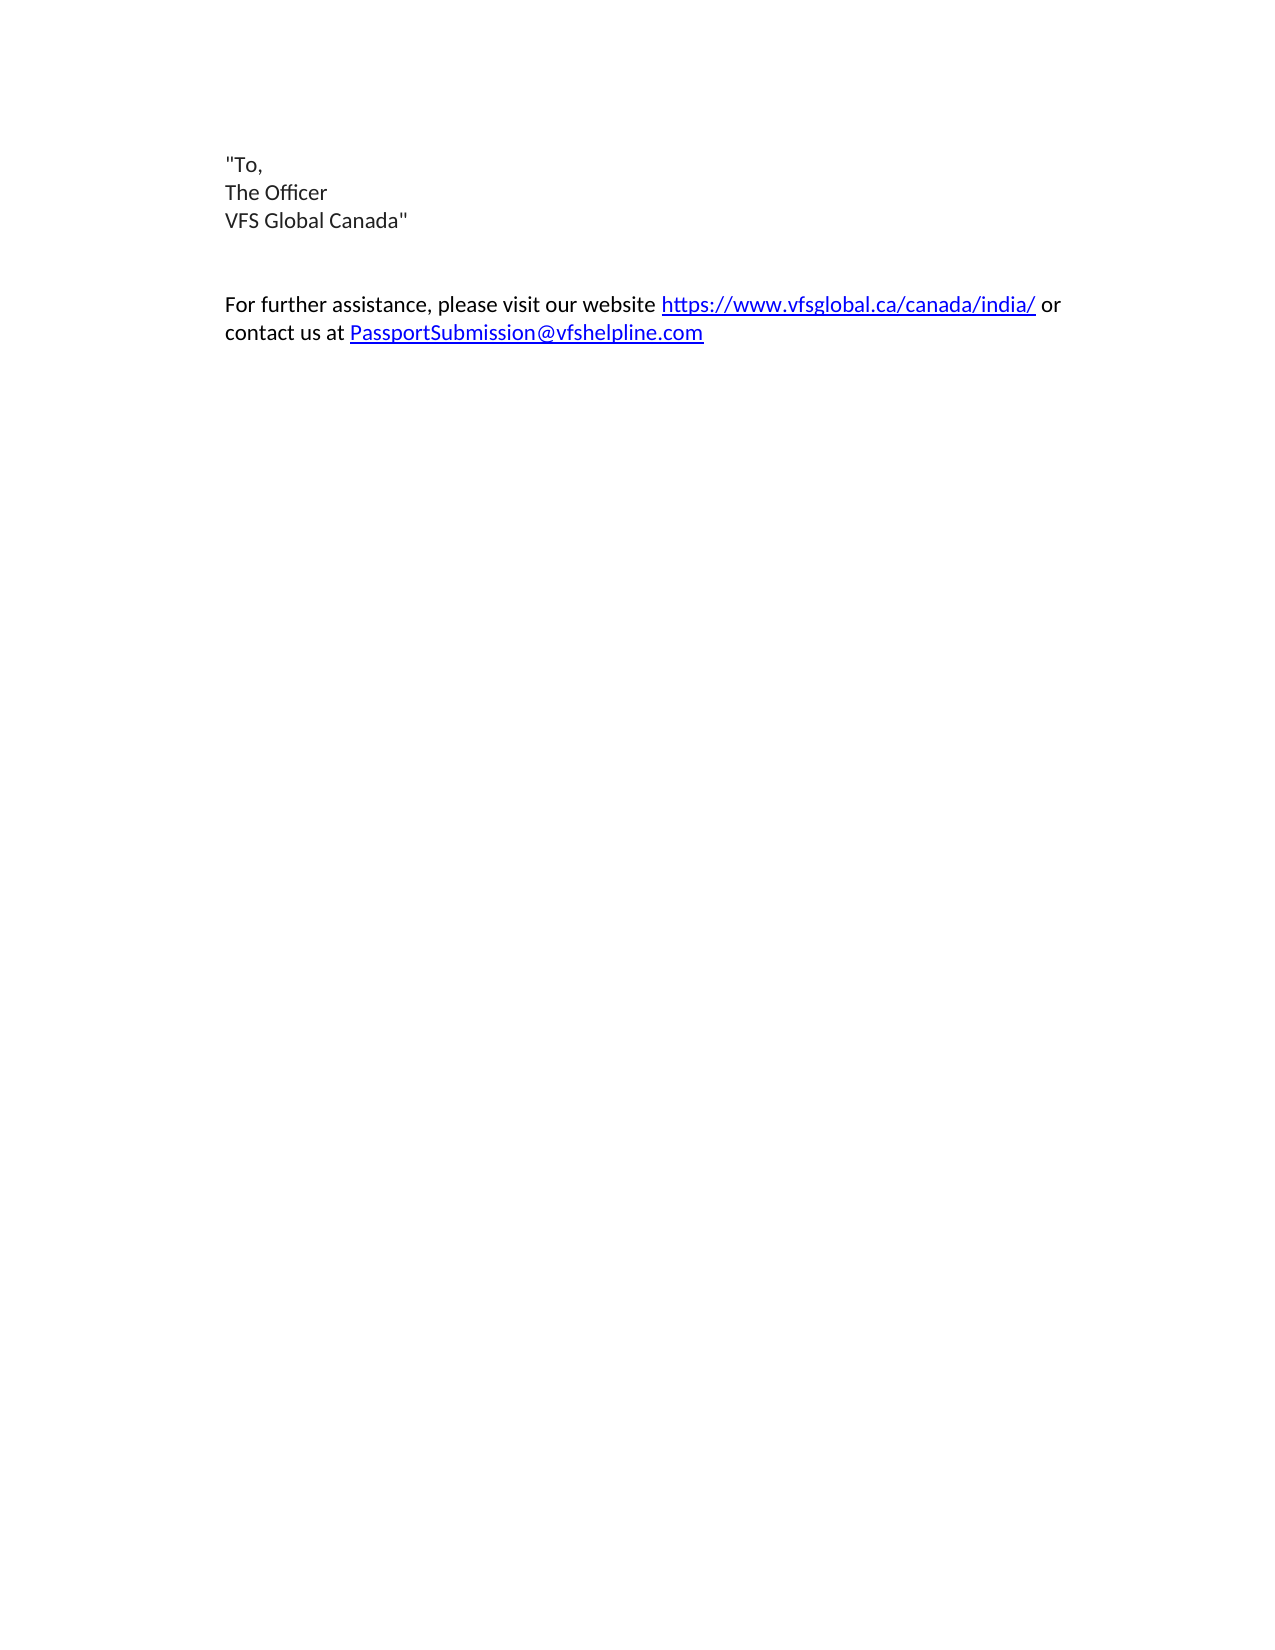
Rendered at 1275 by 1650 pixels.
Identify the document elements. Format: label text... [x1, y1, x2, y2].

text For further assistance, please visit our website https://www.vfsglobal.ca/canada/india/ or contact us at PassportSubmission@vfshelpline.com [225, 234, 1125, 346]
text VFS Global Canada" [225, 206, 1125, 234]
text "To, [225, 150, 1125, 178]
text The Officer [225, 178, 1125, 206]
